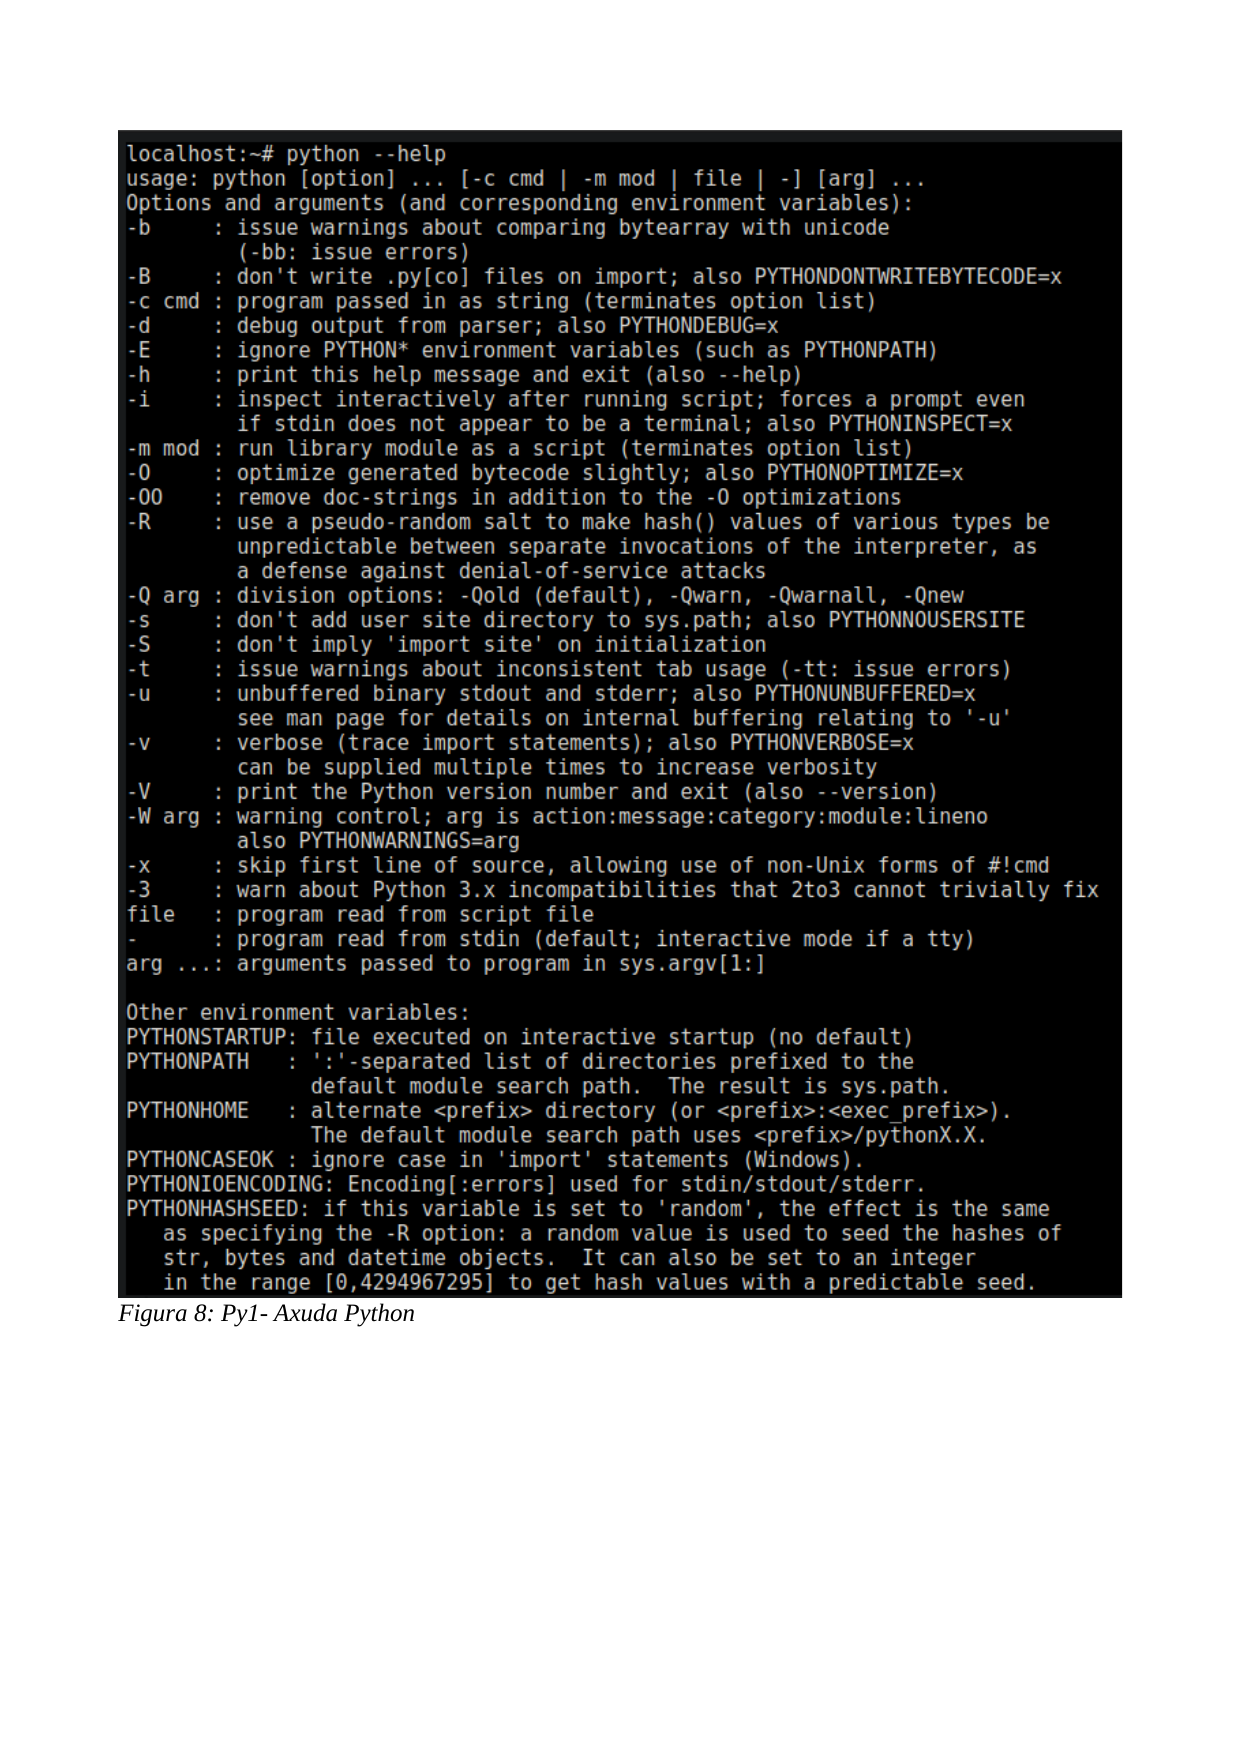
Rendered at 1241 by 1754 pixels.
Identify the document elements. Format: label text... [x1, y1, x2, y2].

text Figura 8: Py1- Axuda Python [118, 1298, 1122, 1327]
picture [118, 130, 1123, 1298]
